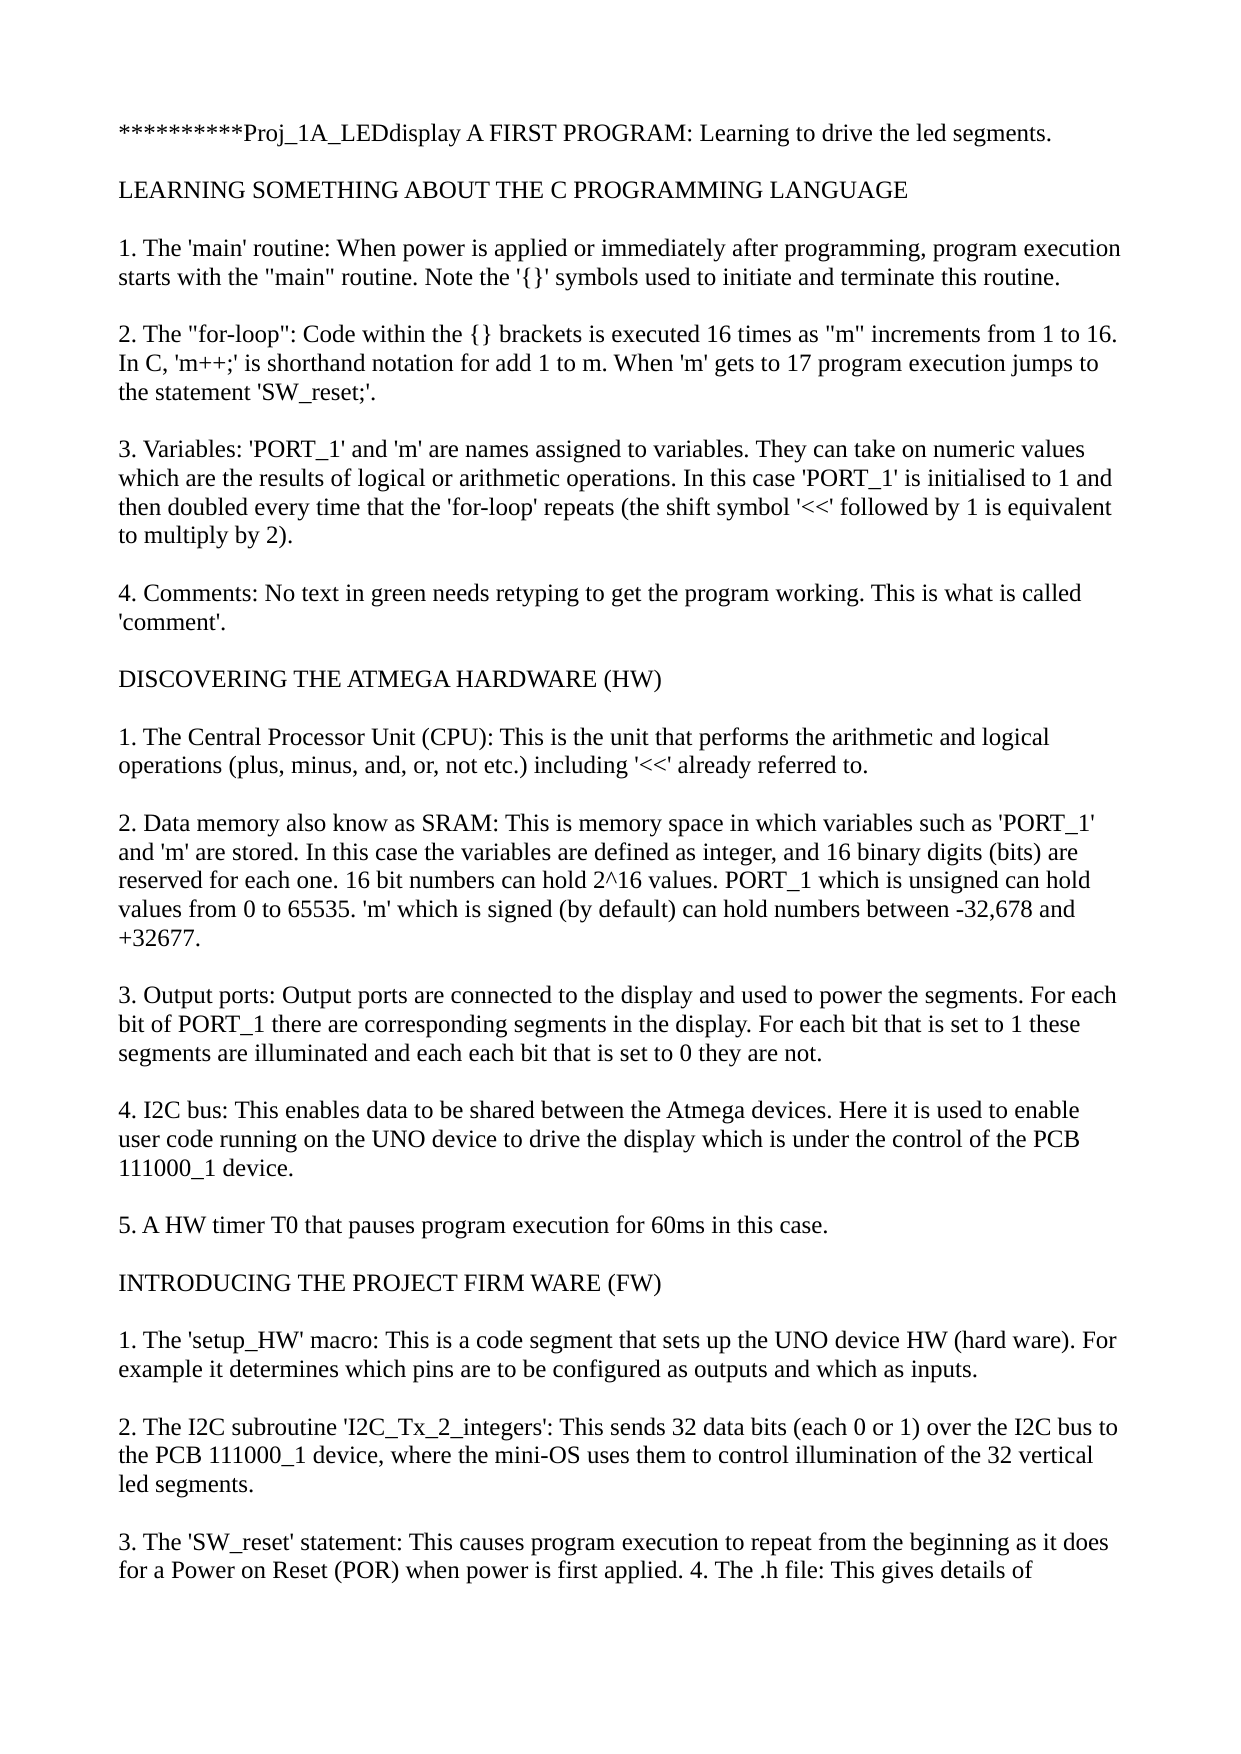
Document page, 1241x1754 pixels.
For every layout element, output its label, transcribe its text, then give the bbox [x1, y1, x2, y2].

text 2. The I2C subroutine 'I2C_Tx_2_integers': This sends 32 data bits (each 0 or 1) over the I2C bus to the PCB 111000_1 device, where the mini-OS uses them to control illumination of the 32 vertical led segments. [118, 1412, 1122, 1498]
text INTRODUCING THE PROJECT FIRM WARE (FW) [118, 1268, 1122, 1297]
text LEARNING SOMETHING ABOUT THE C PROGRAMMING LANGUAGE [118, 176, 1122, 204]
text 1. The Central Processor Unit (CPU): This is the unit that performs the arithmetic and logical operations (plus, minus, and, or, not etc.) including '<<' already referred to. [118, 722, 1122, 779]
text 3. Output ports: Output ports are connected to the display and used to power the segments. For each bit of PORT_1 there are corresponding segments in the display. For each bit that is set to 1 these segments are illuminated and each each bit that is set to 0 they are not. [118, 981, 1122, 1067]
text 3. The 'SW_reset' statement: This causes program execution to repeat from the beginning as it does for a Power on Reset (POR) when power is first applied. 4. The .h file: This gives details of [118, 1527, 1122, 1584]
text **********Proj_1A_LEDdisplay A FIRST PROGRAM: Learning to drive the led segments. [118, 118, 1122, 147]
text 2. The "for-loop": Code within the {} brackets is executed 16 times as "m" increments from 1 to 16. In C, 'm++;' is shorthand notation for add 1 to m. When 'm' gets to 17 program execution jumps to the statement 'SW_reset;'. [118, 319, 1122, 406]
text 1. The 'main' routine: When power is applied or immediately after programming, program execution starts with the "main" routine. Note the '{}' symbols used to initiate and terminate this routine. [118, 233, 1122, 291]
text 4. I2C bus: This enables data to be shared between the Atmega devices. Here it is used to enable user code running on the UNO device to drive the display which is under the control of the PCB 111000_1 device. [118, 1096, 1122, 1182]
text 3. Variables: 'PORT_1' and 'm' are names assigned to variables. They can take on numeric values which are the results of logical or arithmetic operations. In this case 'PORT_1' is initialised to 1 and then doubled every time that the 'for-loop' repeats (the shift symbol '<<' followed by 1 is equivalent to multiply by 2). [118, 434, 1122, 549]
text 4. Comments: No text in green needs retyping to get the program working. This is what is called 'comment'. [118, 578, 1122, 636]
text 2. Data memory also know as SRAM: This is memory space in which variables such as 'PORT_1' and 'm' are stored. In this case the variables are defined as integer, and 16 binary digits (bits) are reserved for each one. 16 bit numbers can hold 2^16 values. PORT_1 which is unsigned can hold values from 0 to 65535. 'm' which is signed (by default) can hold numbers between -32,678 and +32677. [118, 808, 1122, 952]
text 1. The 'setup_HW' macro: This is a code segment that sets up the UNO device HW (hard ware). For example it determines which pins are to be configured as outputs and which as inputs. [118, 1326, 1122, 1383]
text DISCOVERING THE ATMEGA HARDWARE (HW) [118, 664, 1122, 693]
text 5. A HW timer T0 that pauses program execution for 60ms in this case. [118, 1211, 1122, 1239]
